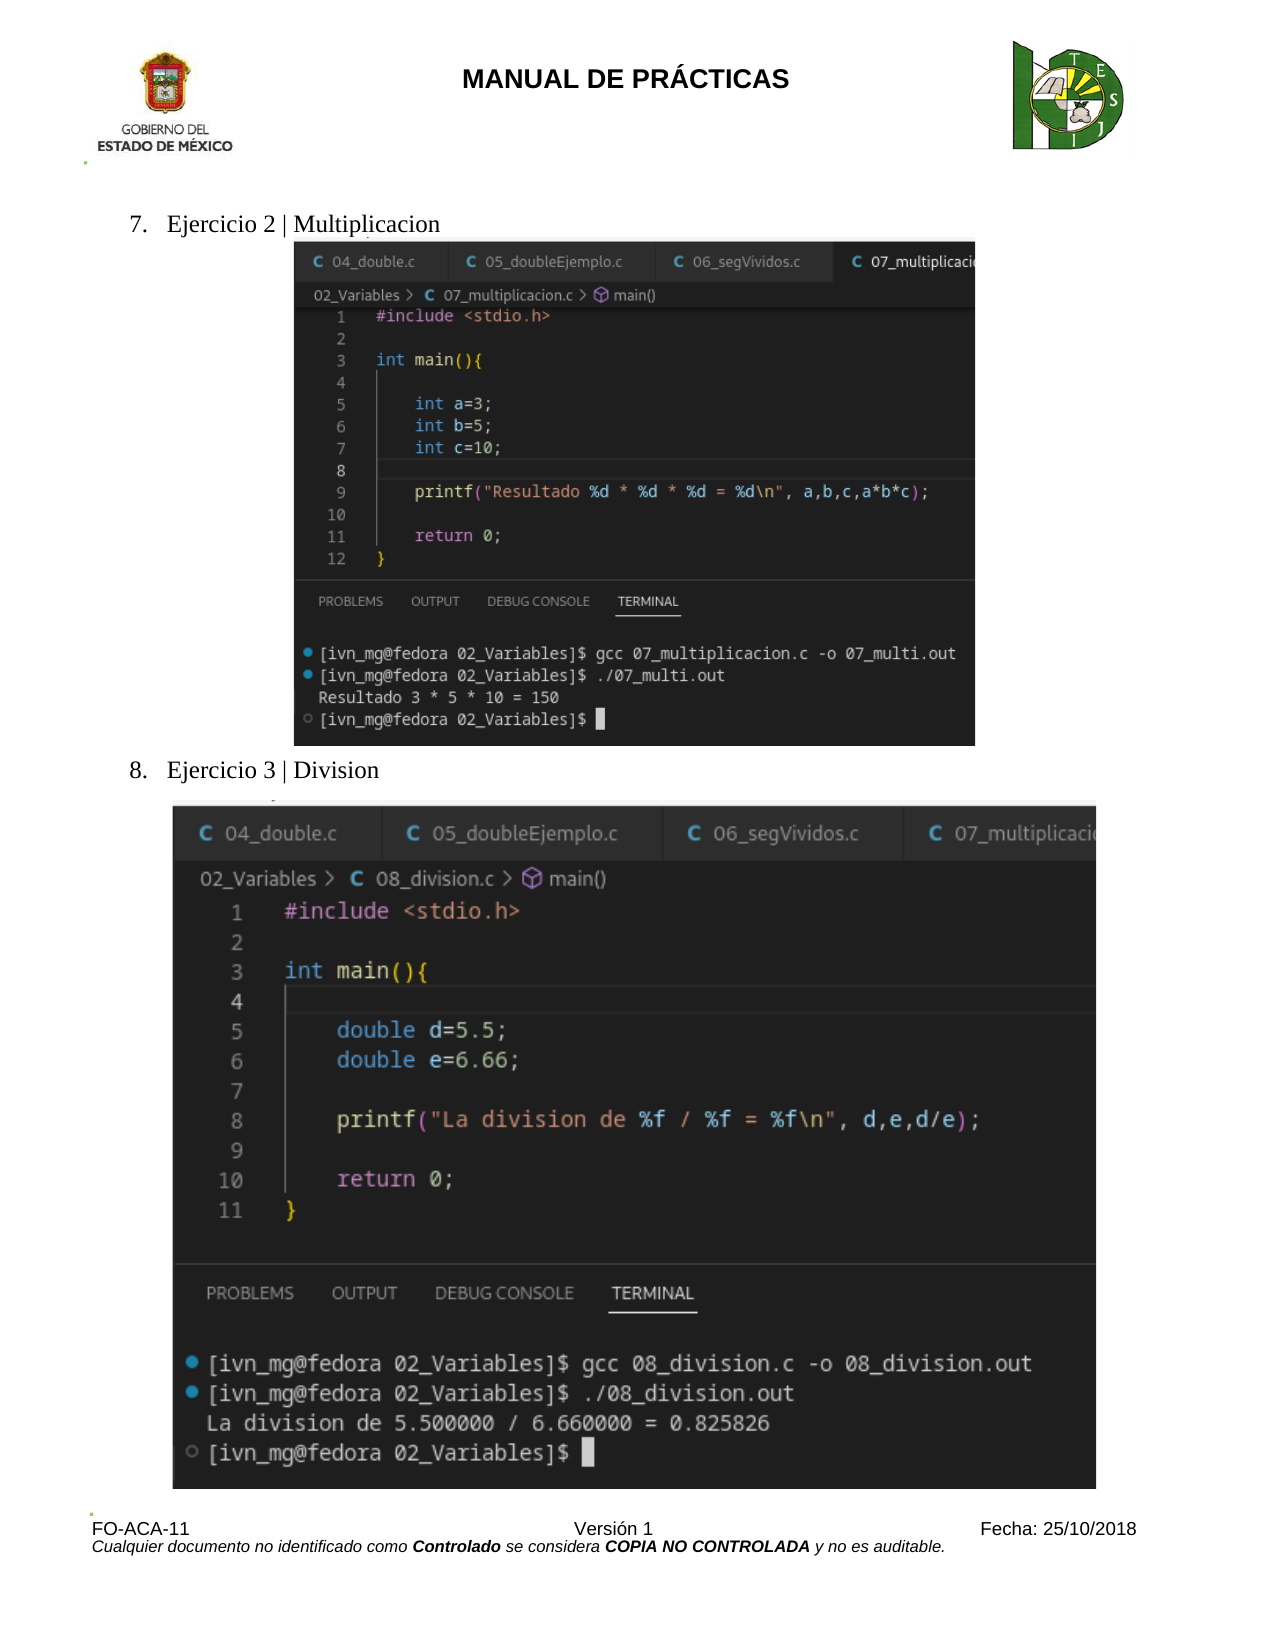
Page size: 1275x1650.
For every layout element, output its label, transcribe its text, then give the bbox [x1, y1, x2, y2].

picture [89, 41, 235, 160]
picture [1012, 40, 1130, 156]
list Ejercicio 2 | Multiplicacion [129, 209, 1177, 238]
picture [293, 237, 976, 746]
list Ejercicio 3 | Division [129, 755, 1177, 784]
picture [172, 800, 1097, 1489]
